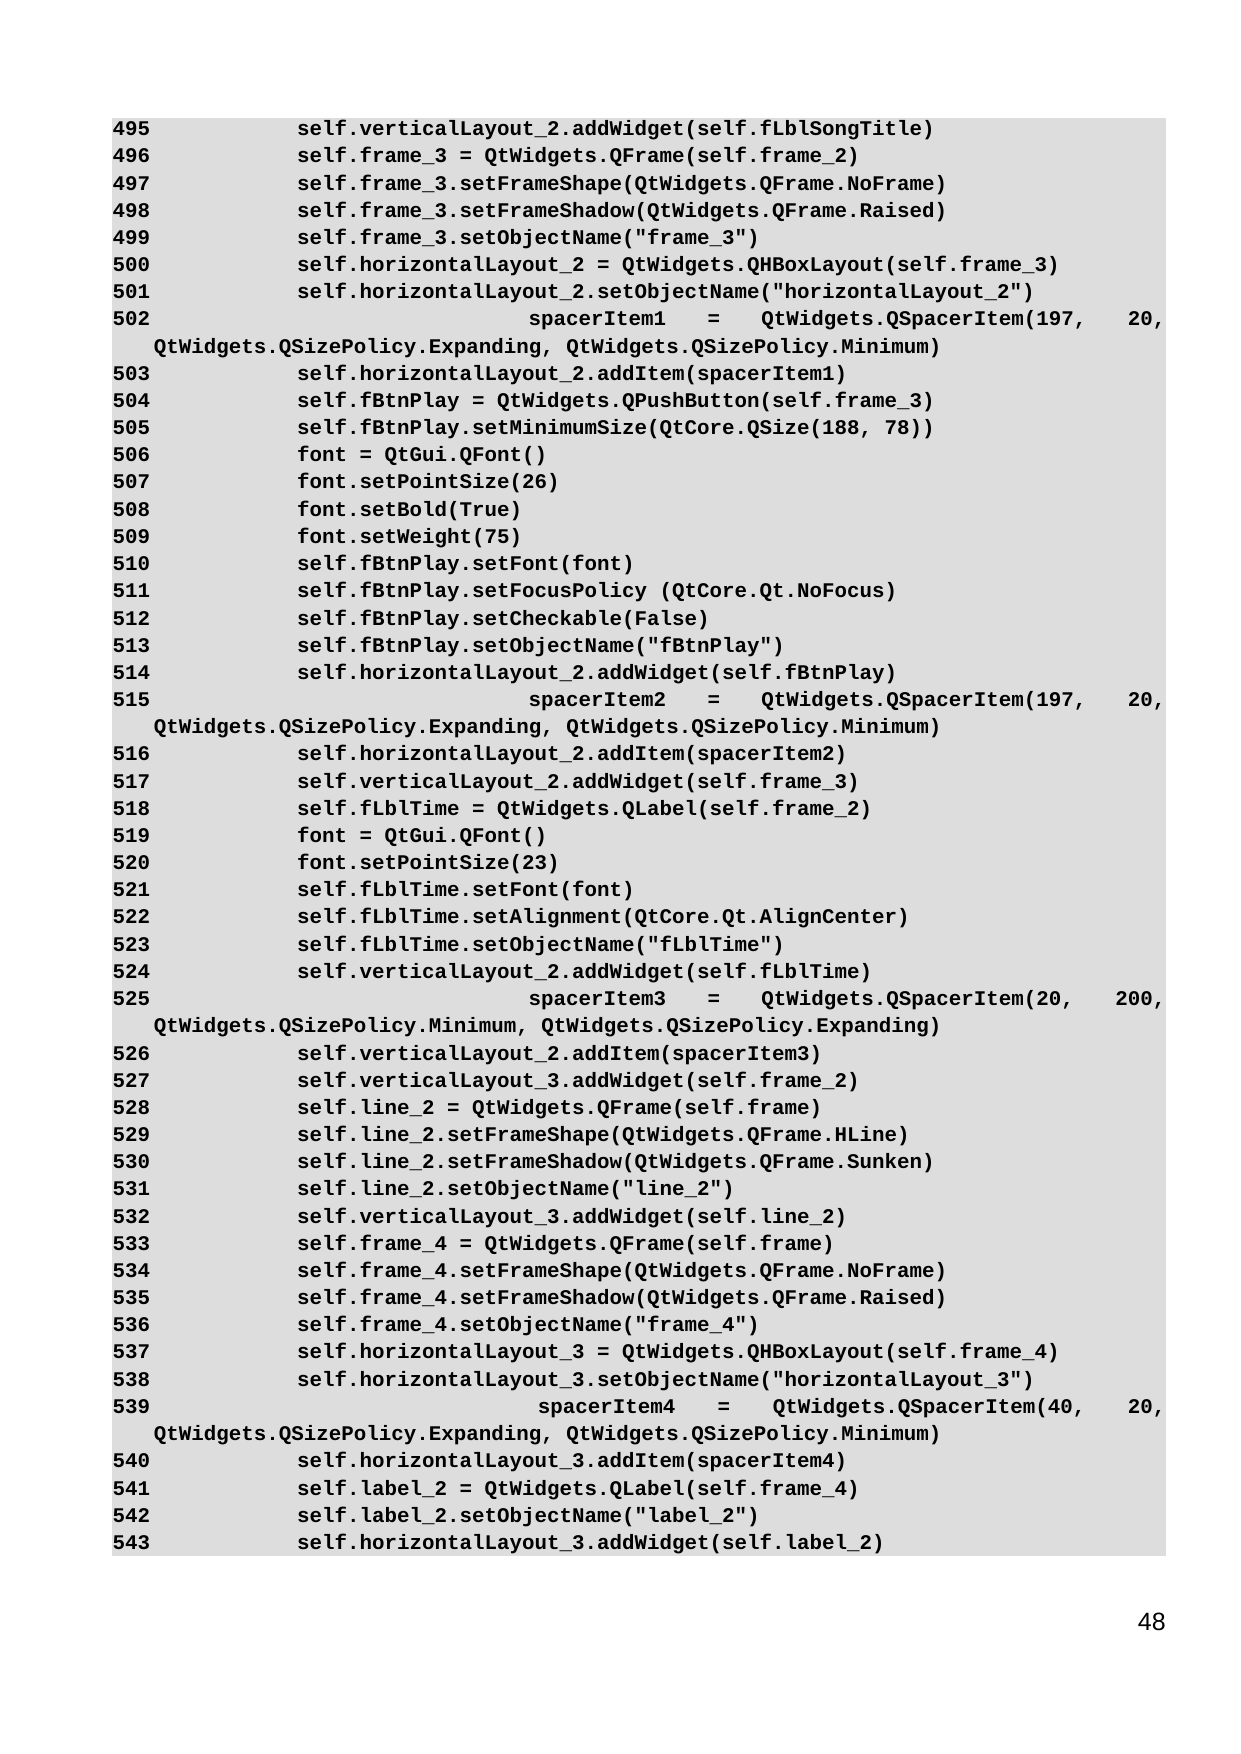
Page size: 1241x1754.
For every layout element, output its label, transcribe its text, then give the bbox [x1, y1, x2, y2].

list self.frame_3.setObjectName("frame_3") [112, 227, 1166, 251]
list self.label_2 = QtWidgets.QLabel(self.frame_4) [112, 1477, 1166, 1501]
list self.fLblTime = QtWidgets.QLabel(self.frame_2) [112, 798, 1166, 821]
list self.verticalLayout_2.addItem(spacerItem3) [112, 1042, 1166, 1066]
list self.fLblTime.setObjectName("fLblTime") [112, 934, 1166, 957]
list self.line_2.setObjectName("line_2") [112, 1178, 1166, 1202]
list self.fBtnPlay = QtWidgets.QPushButton(self.frame_3) [112, 390, 1166, 414]
list self.line_2.setFrameShape(QtWidgets.QFrame.HLine) [112, 1124, 1166, 1148]
list self.horizontalLayout_3.setObjectName("horizontalLayout_3") [112, 1369, 1166, 1392]
list font = QtGui.QFont() [112, 444, 1166, 468]
list self.horizontalLayout_3.addItem(spacerItem4) [112, 1450, 1166, 1474]
list font = QtGui.QFont() [112, 825, 1166, 849]
list self.verticalLayout_3.addWidget(self.frame_2) [112, 1070, 1166, 1093]
list self.verticalLayout_3.addWidget(self.line_2) [112, 1206, 1166, 1229]
list self.frame_4.setFrameShadow(QtWidgets.QFrame.Raised) [112, 1287, 1166, 1311]
list self.horizontalLayout_2.addItem(spacerItem1) [112, 363, 1166, 386]
list self.verticalLayout_2.addWidget(self.frame_3) [112, 771, 1166, 794]
list self.fBtnPlay.setMinimumSize(QtCore.QSize(188, 78)) [112, 417, 1166, 441]
list self.frame_3.setFrameShadow(QtWidgets.QFrame.Raised) [112, 200, 1166, 223]
list self.line_2.setFrameShadow(QtWidgets.QFrame.Sunken) [112, 1151, 1166, 1175]
list self.line_2 = QtWidgets.QFrame(self.frame) [112, 1097, 1166, 1121]
list self.horizontalLayout_2.addWidget(self.fBtnPlay) [112, 662, 1166, 686]
list font.setWeight(75) [112, 526, 1166, 549]
list self.frame_3.setFrameShape(QtWidgets.QFrame.NoFrame) [112, 172, 1166, 196]
list self.fBtnPlay.setFont(font) [112, 553, 1166, 577]
list self.frame_4.setFrameShape(QtWidgets.QFrame.NoFrame) [112, 1260, 1166, 1284]
list font.setPointSize(26) [112, 472, 1166, 495]
list self.verticalLayout_2.addWidget(self.fLblSongTitle) [112, 118, 1166, 142]
list self.verticalLayout_2.addWidget(self.fLblTime) [112, 961, 1166, 984]
list self.horizontalLayout_3.addWidget(self.label_2) [112, 1532, 1166, 1556]
list spacerItem2 = QtWidgets.QSpacerItem(197, 20, QtWidgets.QSizePolicy.Expanding, QtWidgets.QSizePolicy.Minimum) [112, 689, 1166, 740]
list spacerItem3 = QtWidgets.QSpacerItem(20, 200, QtWidgets.QSizePolicy.Minimum, QtWidgets.QSizePolicy.Expanding) [112, 988, 1166, 1039]
list self.fLblTime.setFont(font) [112, 879, 1166, 903]
list self.frame_4.setObjectName("frame_4") [112, 1314, 1166, 1338]
list self.frame_3 = QtWidgets.QFrame(self.frame_2) [112, 145, 1166, 169]
list self.fLblTime.setAlignment(QtCore.Qt.AlignCenter) [112, 907, 1166, 930]
list self.frame_4 = QtWidgets.QFrame(self.frame) [112, 1233, 1166, 1256]
list self.label_2.setObjectName("label_2") [112, 1505, 1166, 1528]
list self.horizontalLayout_3 = QtWidgets.QHBoxLayout(self.frame_4) [112, 1342, 1166, 1365]
list self.horizontalLayout_2.addItem(spacerItem2) [112, 743, 1166, 767]
list self.fBtnPlay.setObjectName("fBtnPlay") [112, 635, 1166, 658]
list self.fBtnPlay.setFocusPolicy (QtCore.Qt.NoFocus) [112, 580, 1166, 604]
list self.fBtnPlay.setCheckable(False) [112, 607, 1166, 631]
list font.setPointSize(23) [112, 852, 1166, 876]
list spacerItem4 = QtWidgets.QSpacerItem(40, 20, QtWidgets.QSizePolicy.Expanding, QtWidgets.QSizePolicy.Minimum) [112, 1396, 1166, 1447]
list self.horizontalLayout_2 = QtWidgets.QHBoxLayout(self.frame_3) [112, 254, 1166, 278]
list font.setBold(True) [112, 499, 1166, 522]
list self.horizontalLayout_2.setObjectName("horizontalLayout_2") [112, 281, 1166, 305]
list spacerItem1 = QtWidgets.QSpacerItem(197, 20, QtWidgets.QSizePolicy.Expanding, QtWidgets.QSizePolicy.Minimum) [112, 308, 1166, 359]
